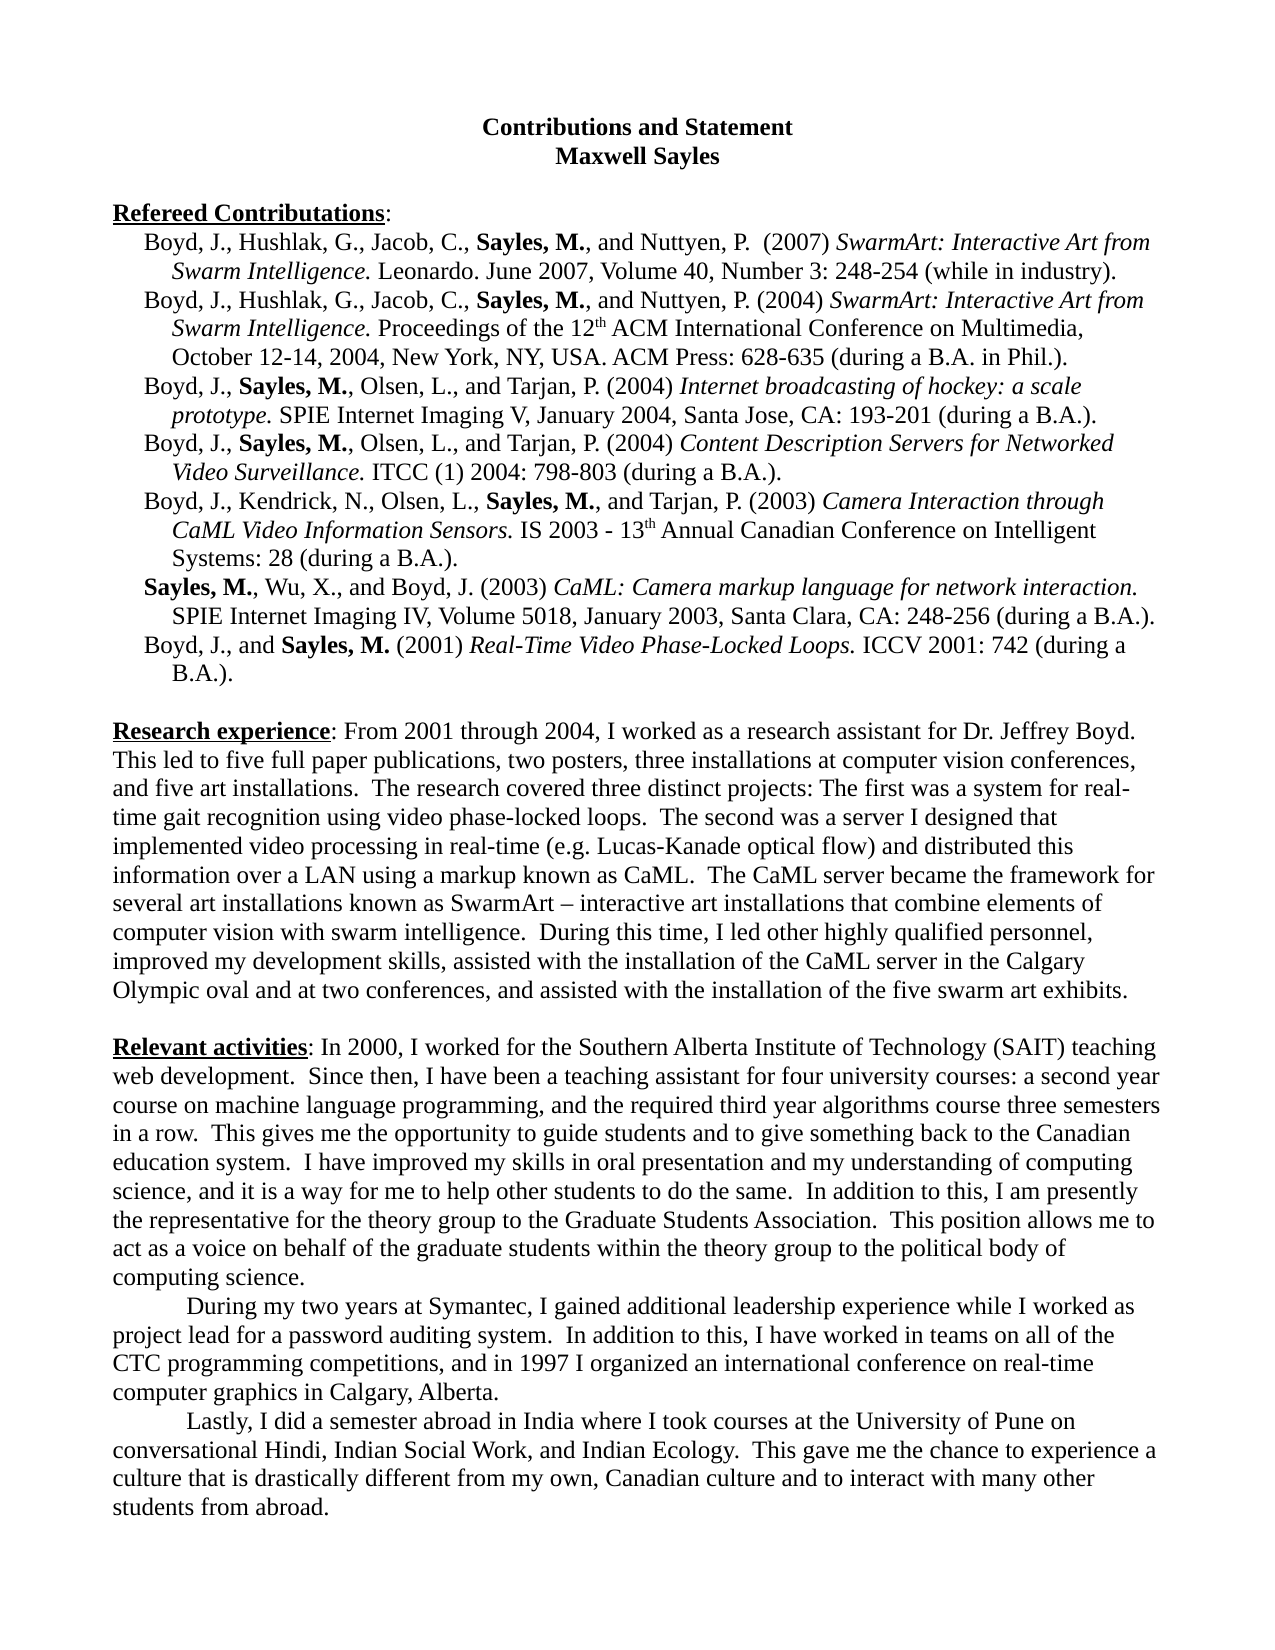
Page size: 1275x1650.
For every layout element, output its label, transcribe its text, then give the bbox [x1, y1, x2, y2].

text Boyd, J., Sayles, M., Olsen, L., and Tarjan, P. (2004) Internet broadcasting of hockey: a scale prototype. SPIE Internet Imaging V, January 2004, Santa Jose, CA: 193-201 (during a B.A.). [143, 371, 1163, 428]
text Boyd, J., Hushlak, G., Jacob, C., Sayles, M., and Nuttyen, P. (2007) SwarmArt: Interactive Art from Swarm Intelligence. Leonardo. June 2007, Volume 40, Number 3: 248-254 (while in industry). [143, 227, 1163, 285]
text Lastly, I did a semester abroad in India where I took courses at the University of Pune on conversational Hindi, Indian Social Work, and Indian Ecology. This gave me the chance to experience a culture that is drastically different from my own, Canadian culture and to interact with many other students from abroad. [112, 1406, 1163, 1521]
text Refereed Contributations: [112, 198, 1163, 227]
text Relevant activities: In 2000, I worked for the Southern Alberta Institute of Technology (SAIT) teaching web development. Since then, I have been a teaching assistant for four university courses: a second year course on machine language programming, and the required third year algorithms course three semesters in a row. This gives me the opportunity to guide students and to give something back to the Canadian education system. I have improved my skills in oral presentation and my understanding of computing science, and it is a way for me to help other students to do the same. In addition to this, I am presently the representative for the theory group to the Graduate Students Association. This position allows me to act as a voice on behalf of the graduate students within the theory group to the political body of computing science. [112, 1032, 1163, 1291]
text Boyd, J., Sayles, M., Olsen, L., and Tarjan, P. (2004) Content Description Servers for Networked Video Surveillance. ITCC (1) 2004: 798-803 (during a B.A.). [143, 428, 1163, 486]
text Boyd, J., and Sayles, M. (2001) Real-Time Video Phase-Locked Loops. ICCV 2001: 742 (during a B.A.). [143, 630, 1163, 687]
text During my two years at Symantec, I gained additional leadership experience while I worked as project lead for a password auditing system. In addition to this, I have worked in teams on all of the CTC programming competitions, and in 1997 I organized an international conference on real-time computer graphics in Calgary, Alberta. [112, 1291, 1163, 1406]
text Contributions and Statement [112, 112, 1163, 141]
text Research experience: From 2001 through 2004, I worked as a research assistant for Dr. Jeffrey Boyd. This led to five full paper publications, two posters, three installations at computer vision conferences, and five art installations. The research covered three distinct projects: The first was a system for real-time gait recognition using video phase-locked loops. The second was a server I designed that implemented video processing in real-time (e.g. Lucas-Kanade optical flow) and distributed this information over a LAN using a markup known as CaML. The CaML server became the framework for several art installations known as SwarmArt – interactive art installations that combine elements of computer vision with swarm intelligence. During this time, I led other highly qualified personnel, improved my development skills, assisted with the installation of the CaML server in the Calgary Olympic oval and at two conferences, and assisted with the installation of the five swarm art exhibits. [112, 716, 1163, 1003]
text Boyd, J., Hushlak, G., Jacob, C., Sayles, M., and Nuttyen, P. (2004) SwarmArt: Interactive Art from Swarm Intelligence. Proceedings of the 12th ACM International Conference on Multimedia, October 12-14, 2004, New York, NY, USA. ACM Press: 628-635 (during a B.A. in Phil.). [143, 285, 1163, 371]
text Maxwell Sayles [112, 141, 1163, 170]
text Boyd, J., Kendrick, N., Olsen, L., Sayles, M., and Tarjan, P. (2003) Camera Interaction through CaML Video Information Sensors. IS 2003 - 13th Annual Canadian Conference on Intelligent Systems: 28 (during a B.A.). [143, 486, 1163, 572]
text Sayles, M., Wu, X., and Boyd, J. (2003) CaML: Camera markup language for network interaction. SPIE Internet Imaging IV, Volume 5018, January 2003, Santa Clara, CA: 248-256 (during a B.A.). [143, 572, 1163, 630]
